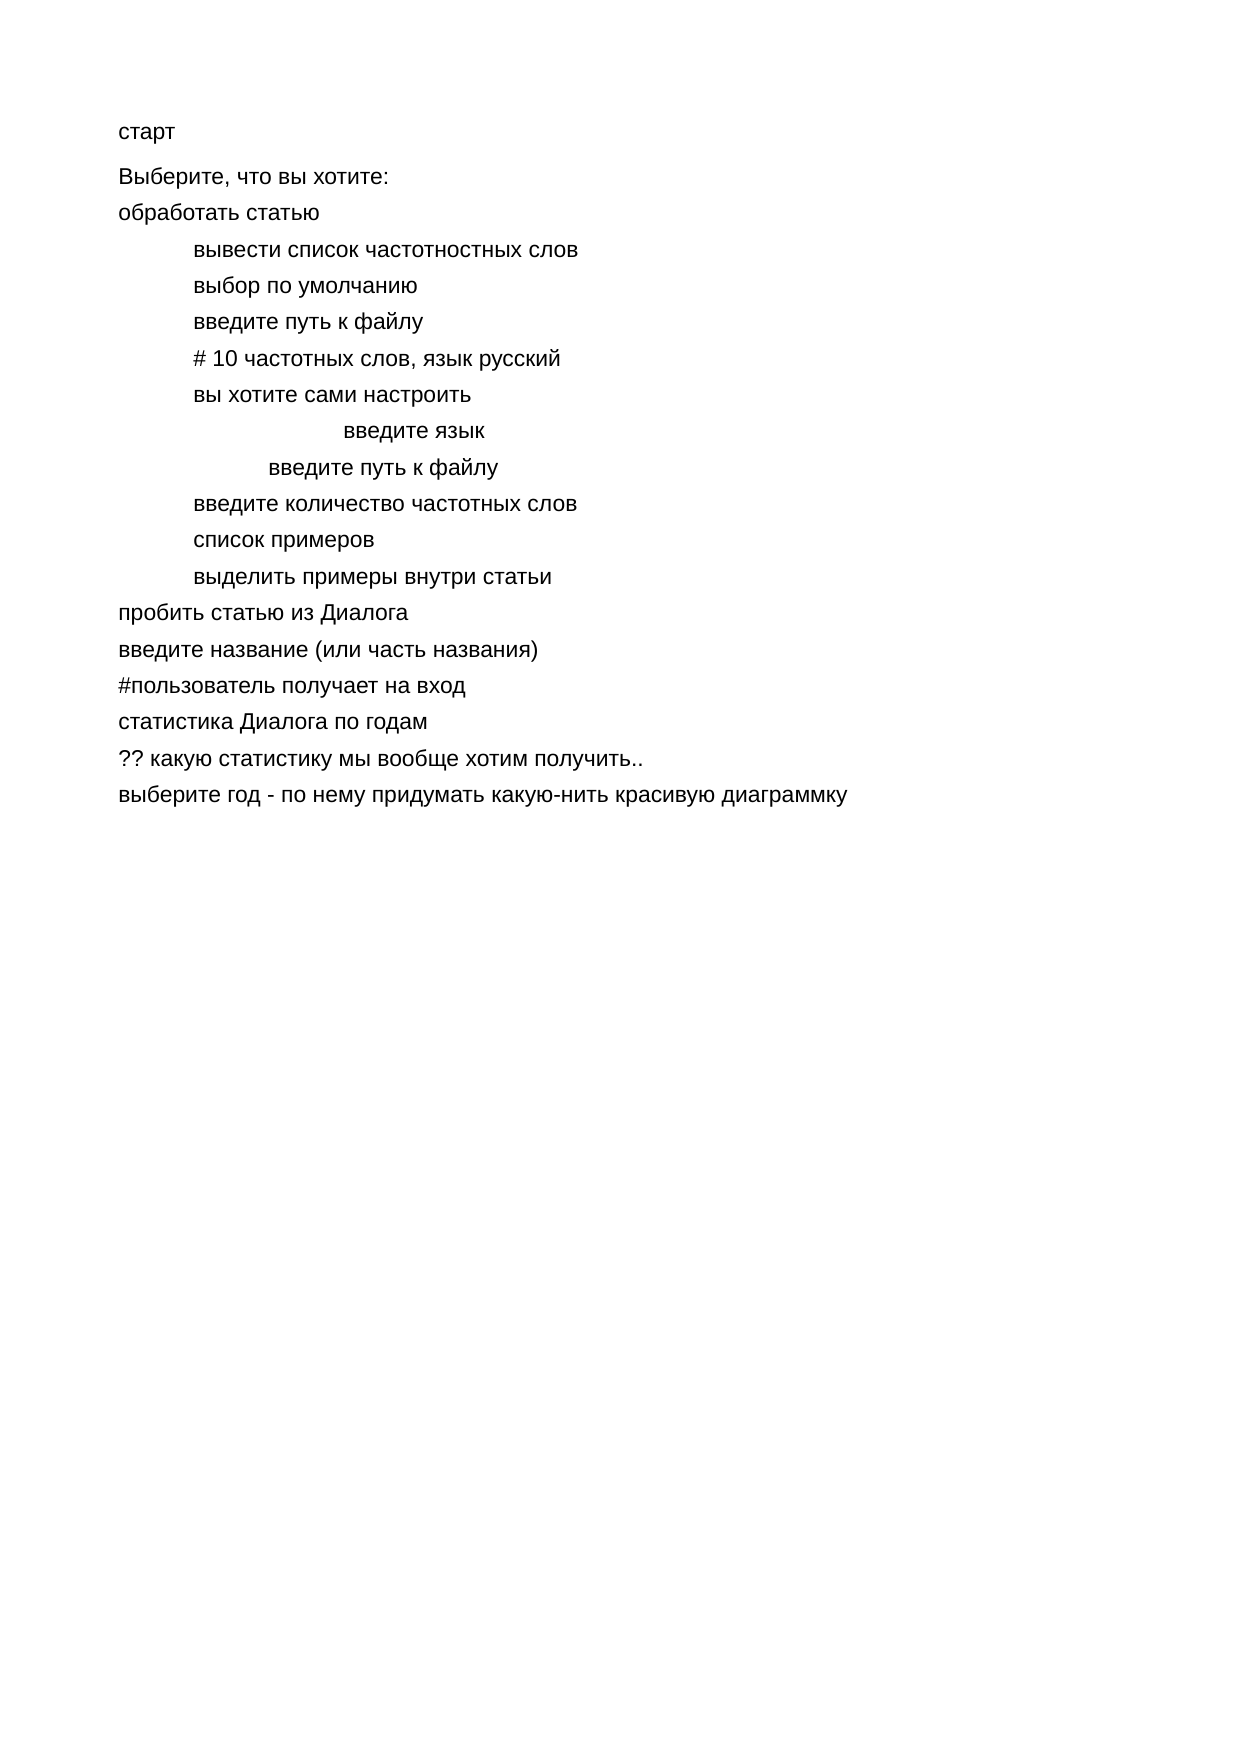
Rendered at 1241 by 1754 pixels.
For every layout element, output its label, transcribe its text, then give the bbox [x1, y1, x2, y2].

text обработать статью [118, 199, 1122, 226]
text введите путь к файлу [118, 308, 1122, 335]
text выделить примеры внутри статьи [118, 563, 1122, 589]
text введите количество частотных слов [118, 490, 1122, 516]
text Выберите, что вы хотите: [118, 163, 1122, 189]
text #пользователь получает на вход [118, 672, 1122, 698]
text введите путь к файлу [193, 454, 1122, 480]
text выберите год - по нему придумать какую-нить красивую диаграммку [118, 781, 1122, 807]
text выбор по умолчанию [118, 272, 1122, 298]
text список примеров [118, 526, 1122, 553]
text вывести список частотностных слов [118, 236, 1122, 262]
text введите язык [268, 417, 1122, 444]
text # 10 частотных слов, язык русский [118, 345, 1122, 371]
text вы хотите сами настроить [118, 381, 1122, 407]
text пробить статью из Диалога [118, 599, 1122, 626]
text ?? какую статистику мы вообще хотим получить.. [118, 744, 1122, 771]
text старт [118, 118, 1122, 144]
text введите название (или часть названия) [118, 636, 1122, 662]
text статистика Диалога по годам [118, 708, 1122, 734]
